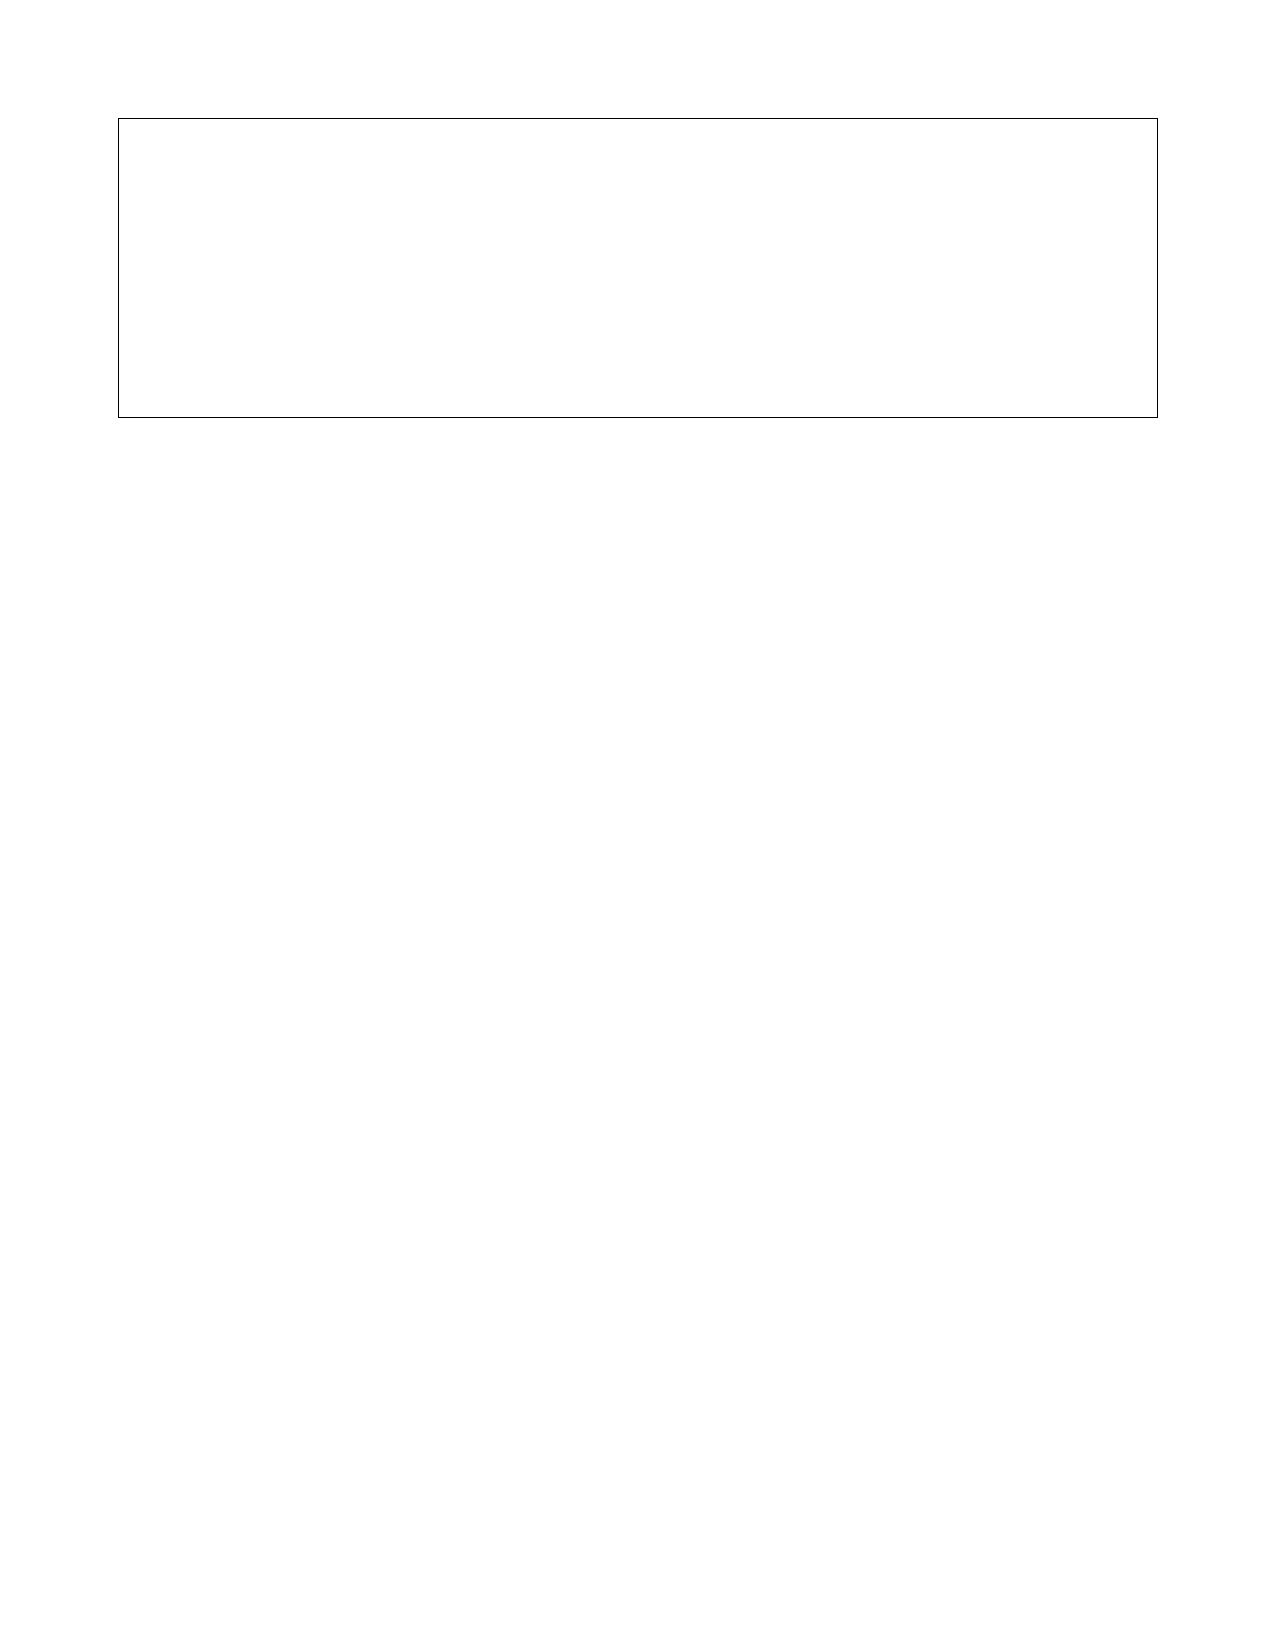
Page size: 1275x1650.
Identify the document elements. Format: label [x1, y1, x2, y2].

table_header [119, 119, 1157, 417]
